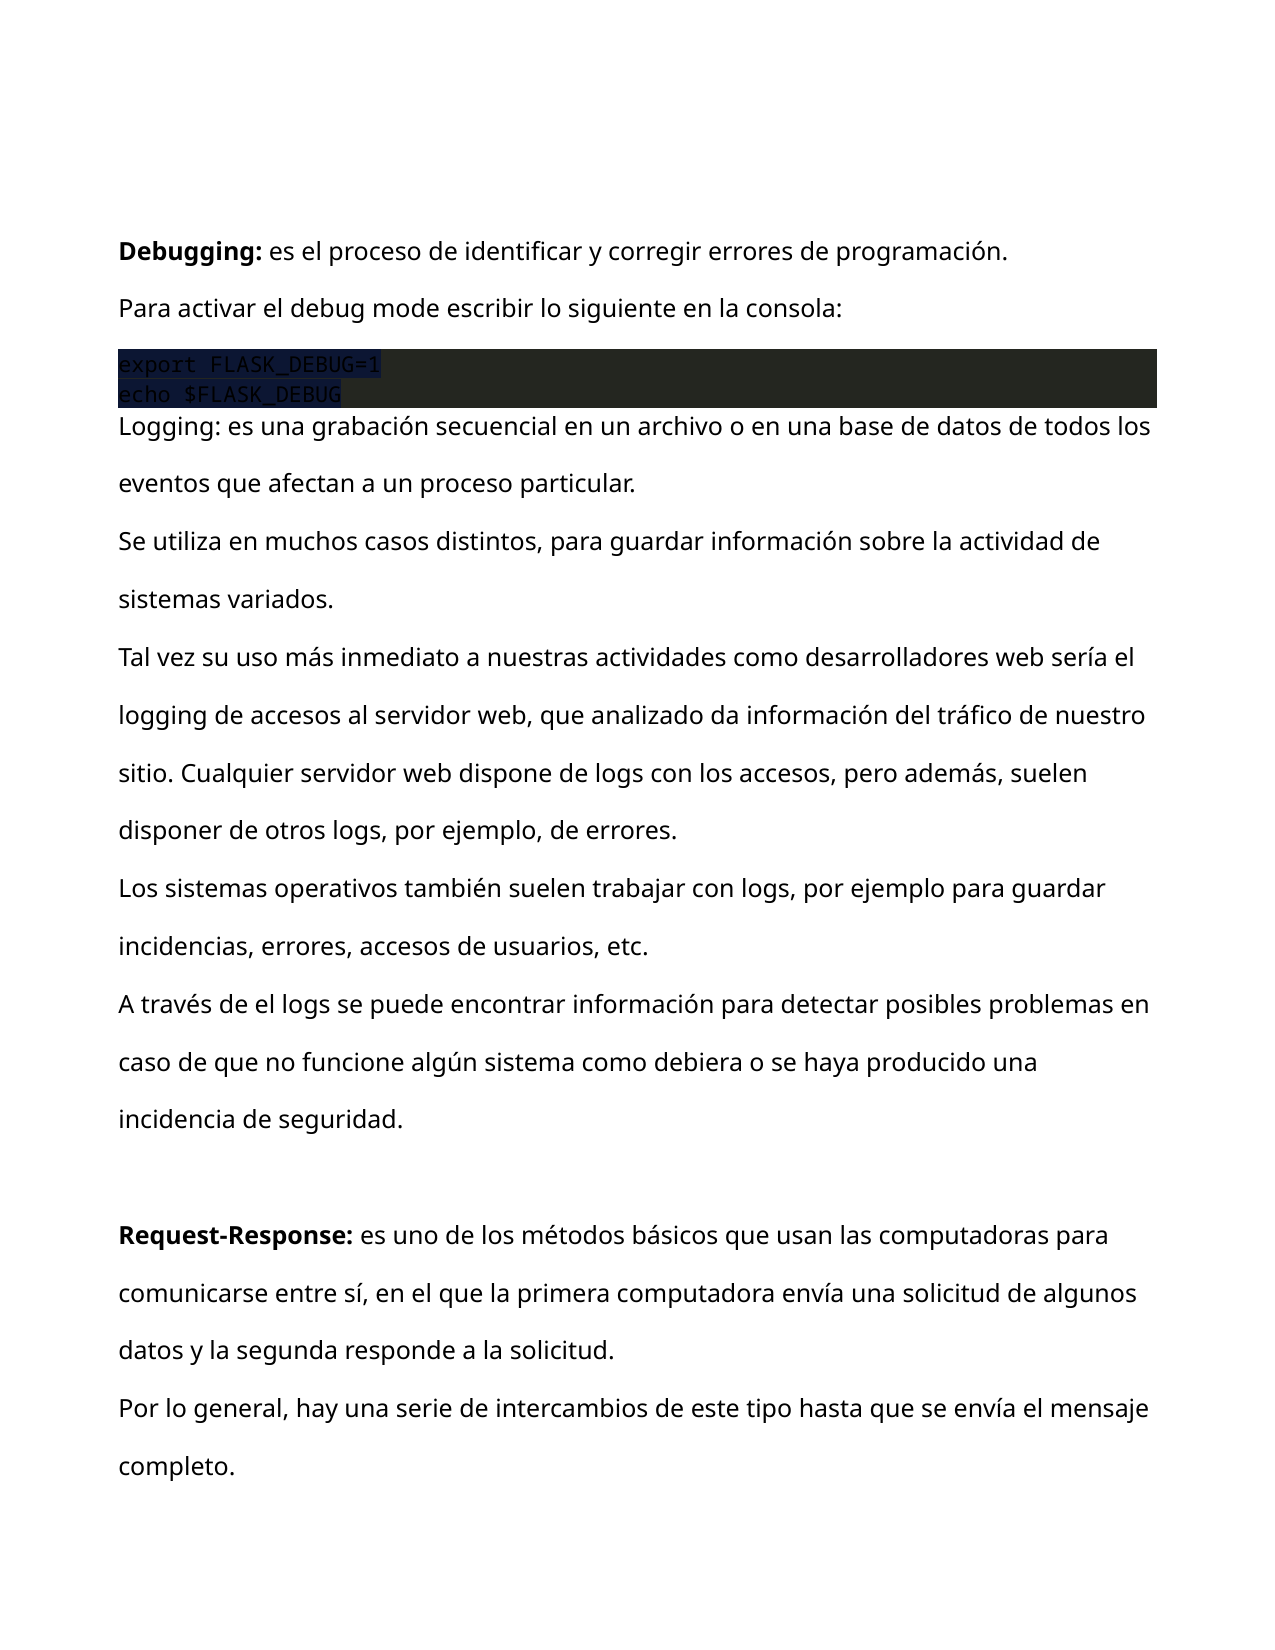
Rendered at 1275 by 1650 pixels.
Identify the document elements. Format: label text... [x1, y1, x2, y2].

text Request-Response: es uno de los métodos básicos que usan las computadoras para comunicarse entre sí, en el que la primera computadora envía una solicitud de algunos datos y la segunda responde a la solicitud. [118, 1217, 1157, 1367]
text Los sistemas operativos también suelen trabajar con logs, por ejemplo para guardar incidencias, errores, accesos de usuarios, etc. [118, 871, 1157, 963]
text Tal vez su uso más inmediato a nuestras actividades como desarrolladores web sería el logging de accesos al servidor web, que analizado da información del tráfico de nuestro sitio. Cualquier servidor web dispone de logs con los accesos, pero además, suelen disponer de otros logs, por ejemplo, de errores. [118, 639, 1157, 847]
text echo $FLASK_DEBUG [118, 378, 1157, 408]
text Para activar el debug mode escribir lo siguiente en la consola: [118, 291, 1157, 325]
text Logging: es una grabación secuencial en un archivo o en una base de datos de todos los eventos que afectan a un proceso particular. [118, 408, 1157, 500]
text export FLASK_DEBUG=1 [118, 349, 1157, 378]
text Se utiliza en muchos casos distintos, para guardar información sobre la actividad de sistemas variados. [118, 524, 1157, 616]
text Por lo general, hay una serie de intercambios de este tipo hasta que se envía el mensaje completo. [118, 1391, 1157, 1483]
text Debugging: es el proceso de identificar y corregir errores de programación. [118, 233, 1157, 267]
text A través de el logs se puede encontrar información para detectar posibles problemas en caso de que no funcione algún sistema como debiera o se haya producido una incidencia de seguridad. [118, 986, 1157, 1136]
